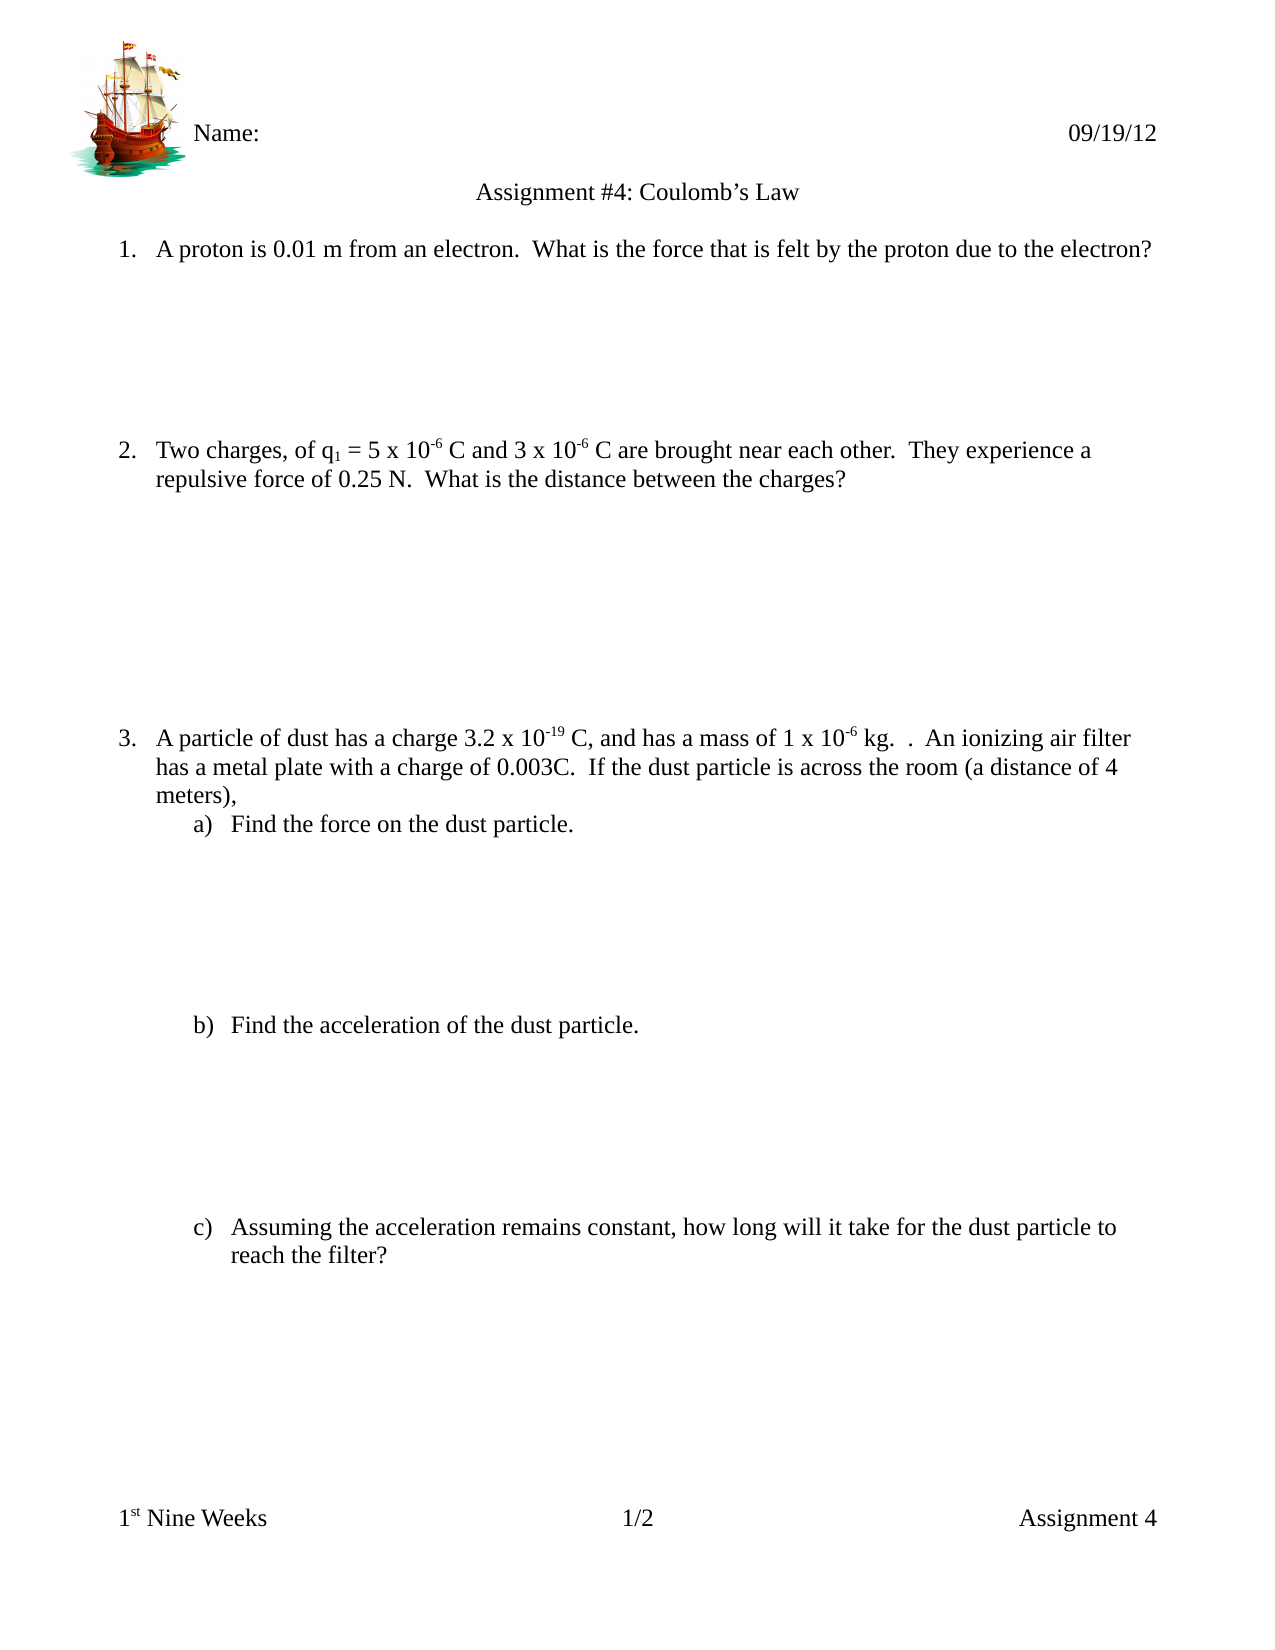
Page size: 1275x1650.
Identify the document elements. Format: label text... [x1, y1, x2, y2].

list Find the acceleration of the dust particle. [193, 1010, 1157, 1039]
list A proton is 0.01 m from an electron. What is the force that is felt by the proton due to the electron? [118, 234, 1157, 263]
list Assuming the acceleration remains constant, how long will it take for the dust particle to reach the filter? [193, 1212, 1157, 1269]
list Two charges, of q1 = 5 x 10-6 C and 3 x 10-6 C are brought near each other. They experience a repulsive force of 0.25 N. What is the distance between the charges? [118, 435, 1157, 493]
text Assignment #4: Coulomb’s Law [118, 176, 1157, 205]
list A particle of dust has a charge 3.2 x 10-19 C, and has a mass of 1 x 10-6 kg. . An ionizing air filter has a metal plate with a charge of 0.003C. If the dust particle is across the room (a distance of 4 meters), [118, 723, 1157, 809]
picture [68, 41, 186, 177]
list Find the force on the dust particle. [193, 809, 1157, 838]
